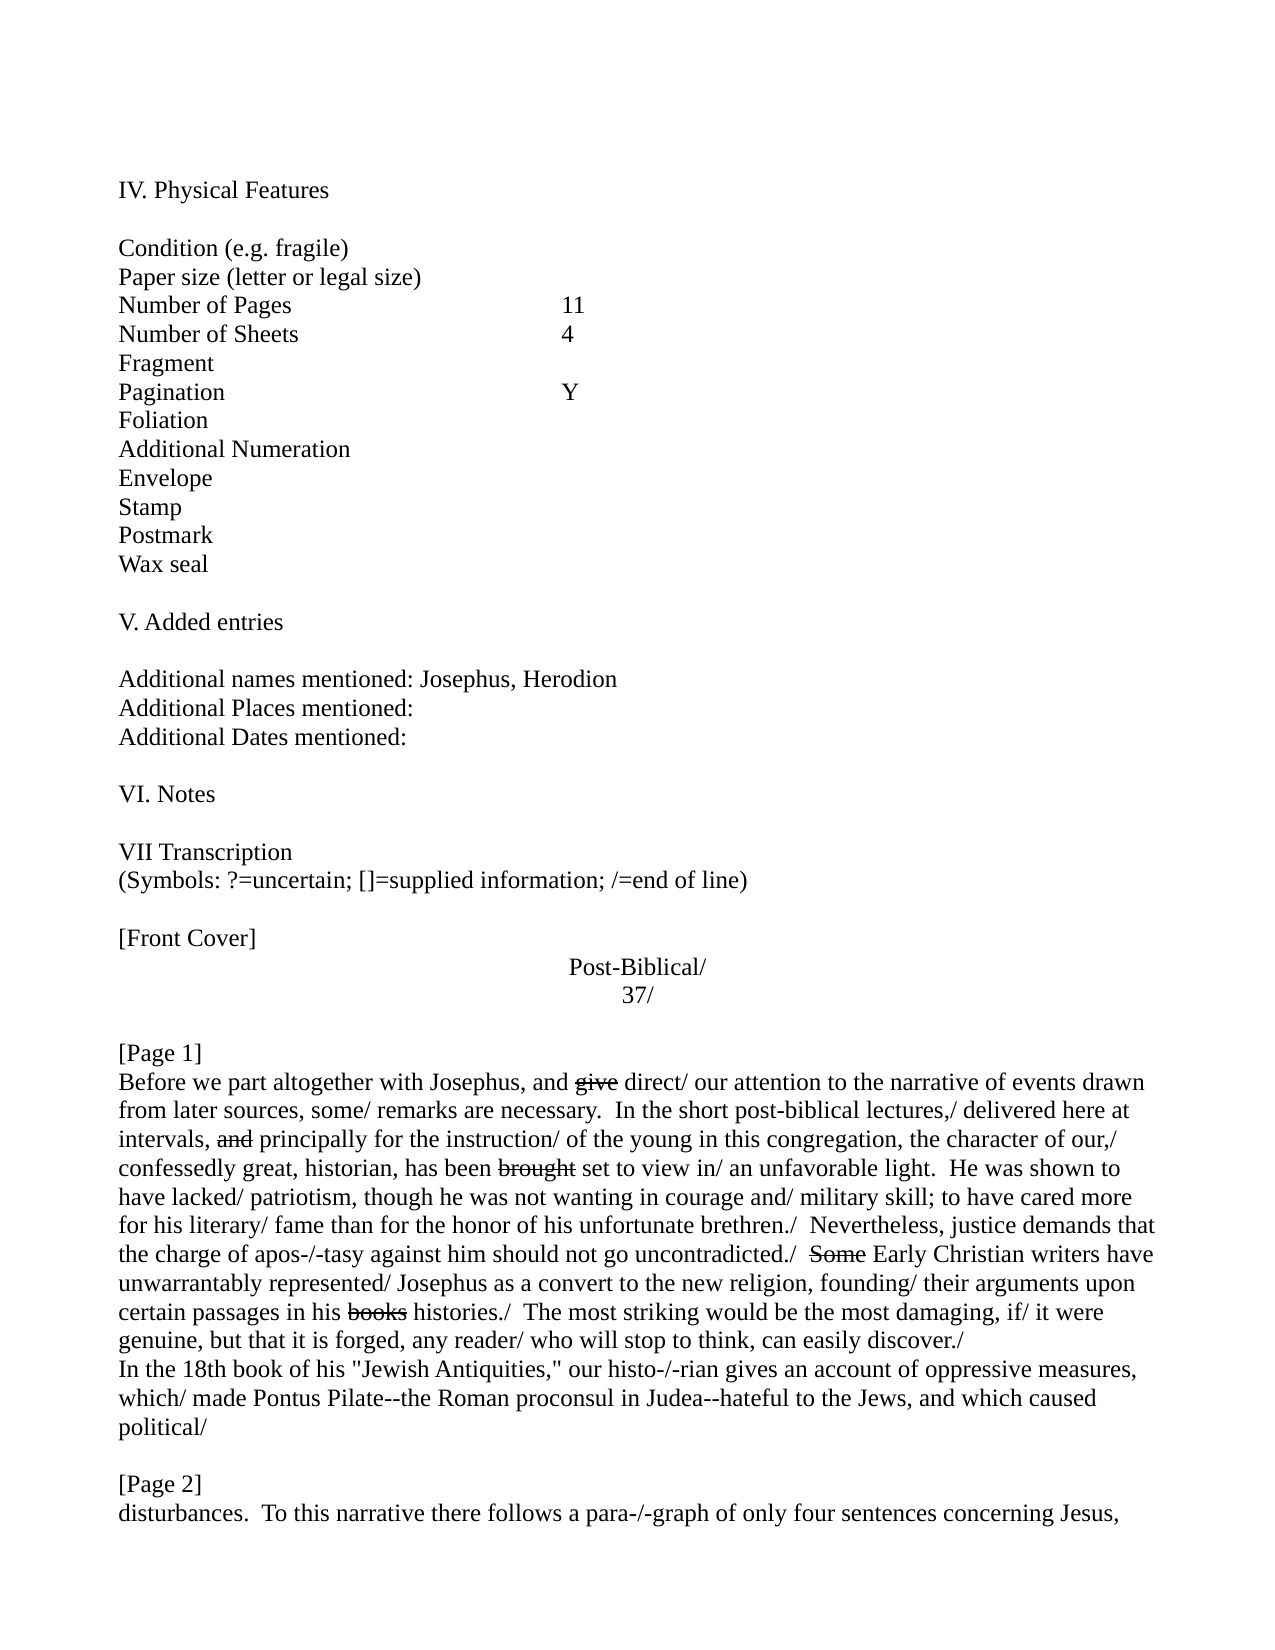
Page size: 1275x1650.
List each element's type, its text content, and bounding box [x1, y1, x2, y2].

text Additional Numeration [118, 434, 1157, 463]
text Envelope [118, 463, 1157, 492]
text [Front Cover] [118, 923, 1157, 952]
text [Page 2] [118, 1469, 1157, 1498]
text (Symbols: ?=uncertain; []=supplied information; /=end of line) [118, 866, 1157, 894]
text Additional names mentioned: Josephus, Herodion [118, 664, 1157, 693]
text VII Transcription [118, 837, 1157, 866]
text Stamp [118, 492, 1157, 521]
text [Page 1] [118, 1038, 1157, 1067]
text Before we part altogether with Josephus, and give direct/ our attention to the narrative of events drawn from later sources, some/ remarks are necessary. In the short post-biblical lectures,/ delivered here at intervals, and principally for the instruction/ of the young in this congregation, the character of our,/ confessedly great, historian, has been brought set to view in/ an unfavorable light. He was shown to have lacked/ patriotism, though he was not wanting in courage and/ military skill; to have cared more for his literary/ fame than for the honor of his unfortunate brethren./ Nevertheless, justice demands that the charge of apos-/-tasy against him should not go uncontradicted./ Some Early Christian writers have unwarrantably represented/ Josephus as a convert to the new religion, founding/ their arguments upon certain passages in his books histories./ The most striking would be the most damaging, if/ it were genuine, but that it is forged, any reader/ who will stop to think, can easily discover./ [118, 1067, 1157, 1354]
text Post-Biblical/ [118, 952, 1157, 981]
text Postma rk [118, 521, 1157, 549]
text Number of Sheets 4 [118, 319, 1157, 348]
text IV. Physical Features [118, 176, 1157, 204]
text 37/ [118, 981, 1157, 1009]
text Fragment [118, 348, 1157, 377]
text Foliation [118, 406, 1157, 434]
text Number of Pages 11 [118, 291, 1157, 319]
text V. Added entries [118, 607, 1157, 636]
text VI. Notes [118, 779, 1157, 808]
text disturbances. To this narrative there follows a para-/-graph of only four sentences concerning Jesus, [118, 1498, 1157, 1527]
text Pagination Y [118, 377, 1157, 406]
text In the 18th book of his "Jewish Antiquities," our histo-/-rian gives an account of oppressive measures, which/ made Pontus Pilate--the Roman proconsul in Judea--hateful to the Jews, and which caused political/ [118, 1354, 1157, 1441]
text Additional Places mentioned: [118, 693, 1157, 722]
text Additional Dates mentioned: [118, 722, 1157, 751]
text Paper size (letter or legal size) [118, 262, 1157, 291]
text Wax seal [118, 549, 1157, 578]
text Condition (e.g. fragile) [118, 233, 1157, 262]
